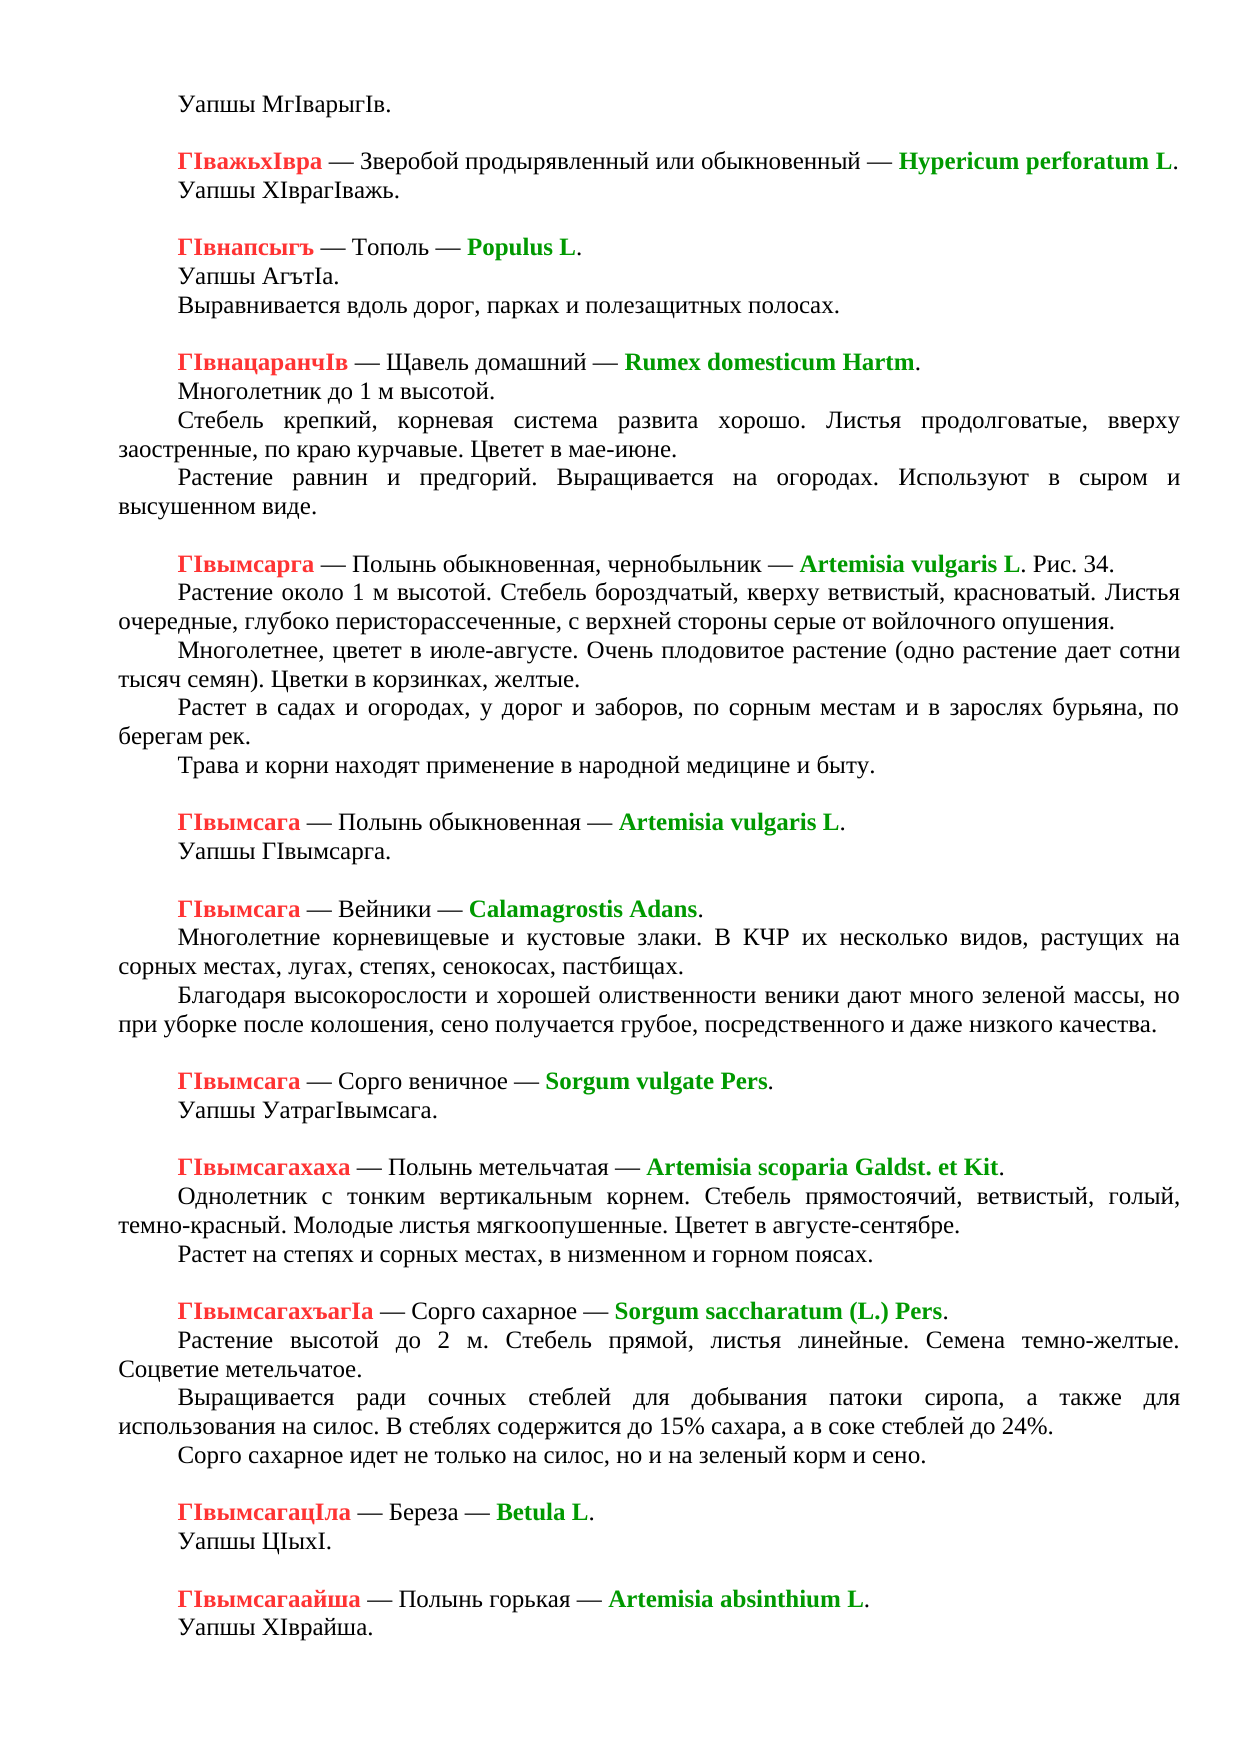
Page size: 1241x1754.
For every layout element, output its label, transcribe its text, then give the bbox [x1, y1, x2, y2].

text Многолетние корневищевые и кустовые злаки. В КЧР их несколько видов, растущих на сорных местах, лугах, степях, сенокосах, пастбищах. [118, 922, 1181, 980]
text ГIвымсагацIла — Береза — Betula L. [118, 1497, 1181, 1526]
text Благодаря высокорослости и хорошей олиственности веники дают много зеленой массы, но при уборке после колошения, сено получается грубое, посредственного и даже низкого качества. [118, 980, 1181, 1037]
text Многолетнее, цветет в июле-августе. Очень плодовитое растение (одно растение дает сотни тысяч семян). Цветки в корзинках, желтые. [118, 635, 1181, 692]
text Растение равнин и предгорий. Выращивается на огородах. Используют в сыром и высушенном виде. [118, 462, 1181, 520]
text Сорго сахарное идет не только на силос, но и на зеленый корм и сено. [118, 1440, 1181, 1469]
text Выравнивается вдоль дорог, парках и полезащитных полосах. [118, 290, 1181, 319]
text Растение около 1 м высотой. Стебель бороздчатый, кверху ветвистый, красноватый. Листья очередные, глубоко перисторассеченные, с верхней стороны серые от войлочного опушения. [118, 577, 1181, 635]
text Растение высотой до 2 м. Стебель прямой, листья линейные. Семена темно-желтые. Соцветие метельчатое. [118, 1325, 1181, 1382]
text ГIвнацаранчIв — Щавель домашний — Rumex domesticum Hartm. [118, 347, 1181, 376]
text Стебель крепкий, корневая система развита хорошо. Листья продолговатые, вверху заостренные, по краю курчавые. Цветет в мае-июне. [118, 405, 1181, 462]
text Уапшы УатрагIвымсага. [118, 1095, 1181, 1124]
text Растет на степях и сорных местах, в низменном и горном поясах. [118, 1239, 1181, 1267]
text Уапшы ЦIыхI. [118, 1526, 1181, 1555]
text Уапшы ХIврайша. [118, 1612, 1181, 1641]
text ГIвымсарга — Полынь обыкновенная, чернобыльник — Artemisia vulgaris L. Рис. 34. [118, 549, 1181, 577]
text Уапшы ХIврагIважь. [118, 175, 1181, 204]
text ГIвымсага — Сорго веничное — Sorgum vulgate Pers. [118, 1066, 1181, 1095]
text Уапшы ГIвымсарга. [118, 836, 1181, 865]
text ГIвымсагахъагIа — Сорго сахарное — Sorgum saccharatum (L.) Pers. [118, 1296, 1181, 1325]
text ГIважьхIвра — Зверобой продырявленный или обыкновенный — Hypericum perforatum L. [118, 146, 1181, 175]
text Многолетник до 1 м высотой. [118, 376, 1181, 405]
text ГIвымсага — Вейники — Calamagrostis Adans. [118, 894, 1181, 922]
text ГIвнапсыгъ — Тополь — Populus L. [118, 232, 1181, 261]
text Трава и корни находят применение в народной медицине и быту. [118, 750, 1181, 779]
text Растет в садах и огородах, у дорог и заборов, по сорным местам и в зарослях бурьяна, по берегам рек. [118, 692, 1181, 750]
text ГIвымсага — Полынь обыкновенная — Artemisia vulgaris L. [118, 807, 1181, 836]
text Однолетник с тонким вертикальным корнем. Стебель прямостоячий, ветвистый, голый, темно-красный. Молодые листья мягкоопушенные. Цветет в августе-сентябре. [118, 1181, 1181, 1239]
text Уапшы АгътIа. [118, 261, 1181, 290]
text ГIвымсагаайша — Полынь горькая — Artemisia absinthium L. [118, 1584, 1181, 1612]
text Выращивается ради сочных стеблей для добывания патоки сиропа, а также для использования на силос. В стеблях содержится до 15% сахара, а в соке стеблей до 24%. [118, 1382, 1181, 1440]
text ГIвымсагахаха — Полынь метельчатая — Artemisia scoparia Galdst. et Kit. [118, 1152, 1181, 1181]
text Уапшы МгIварыгIв. [118, 89, 1181, 117]
